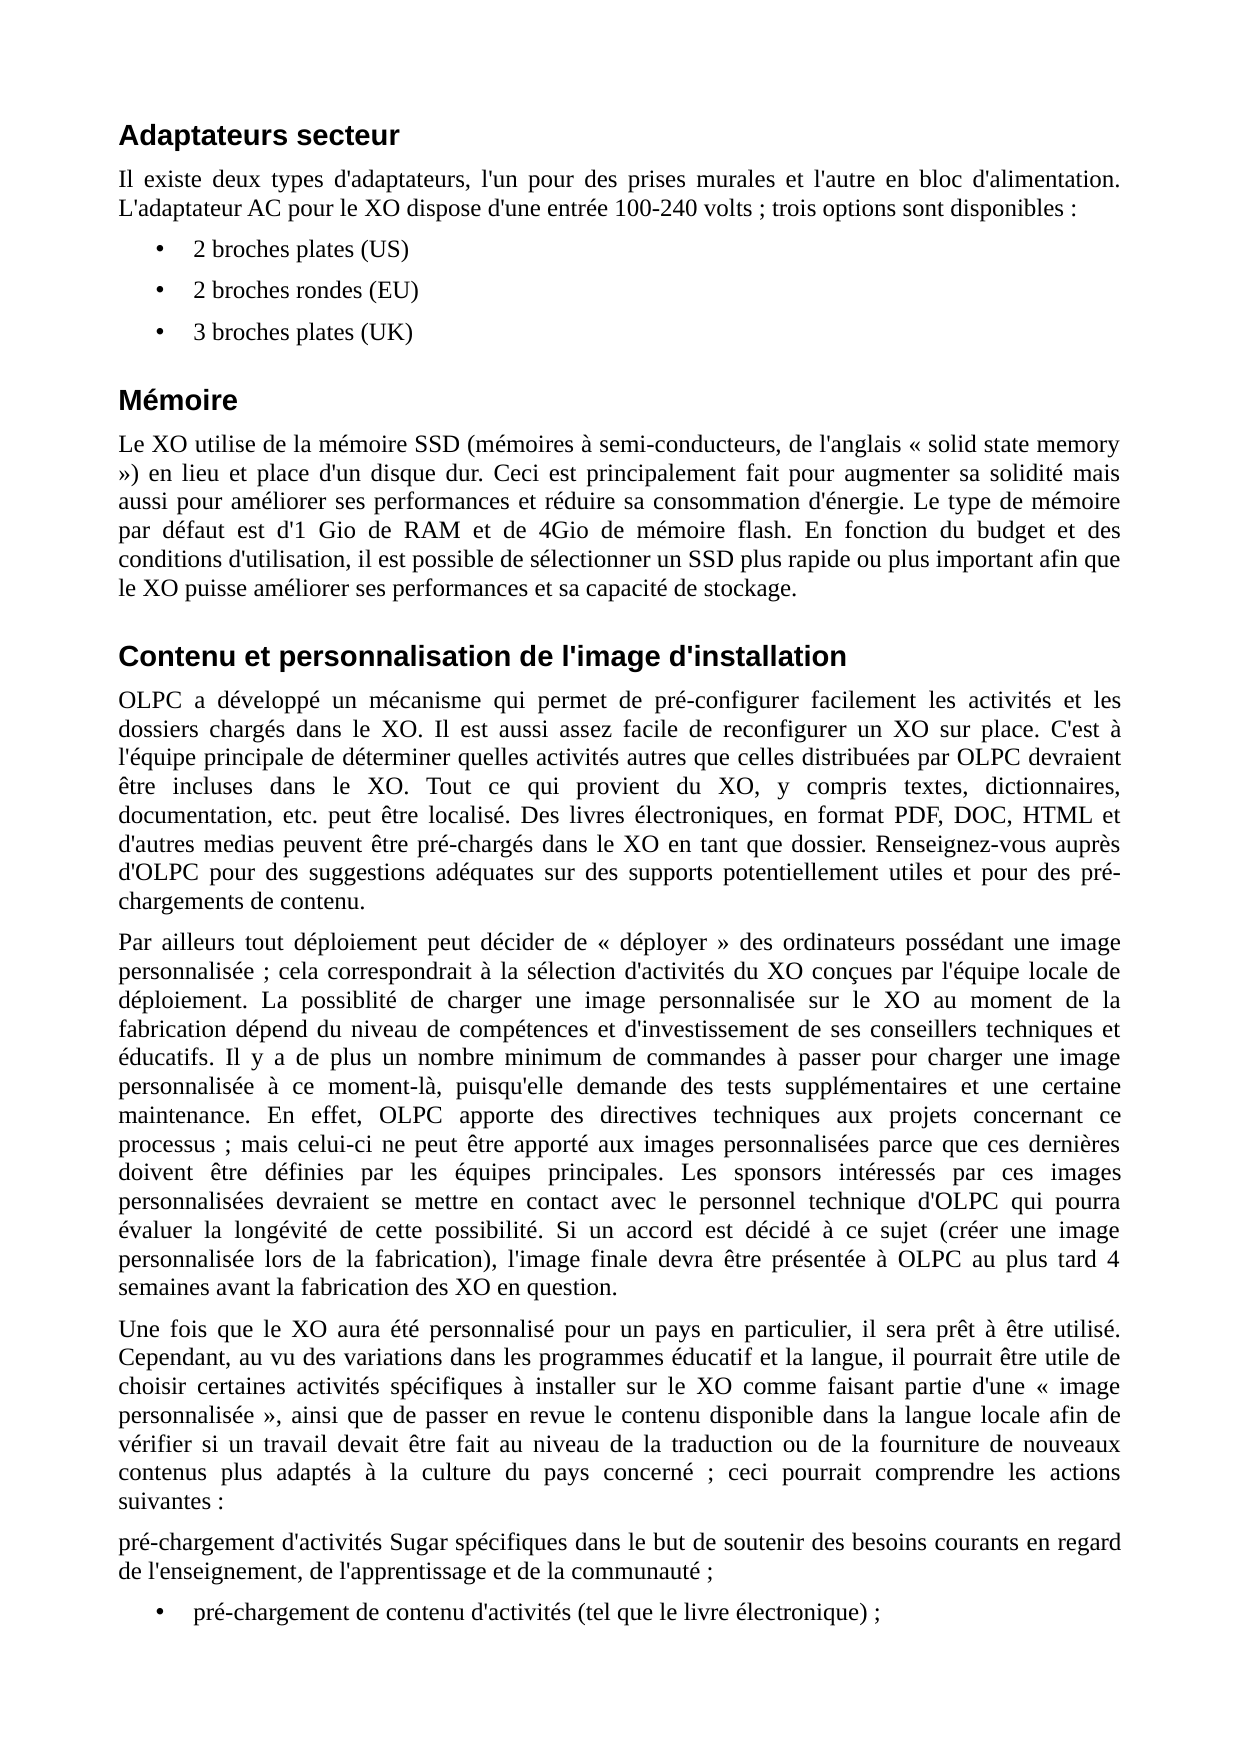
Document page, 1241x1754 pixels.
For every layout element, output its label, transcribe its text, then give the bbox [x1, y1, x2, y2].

text Le XO utilise de la mémoire SSD (mémoires à semi-conducteurs, de l'anglais « solid state memory ») en lieu et place d'un disque dur. Ceci est principalement fait pour augmenter sa solidité mais aussi pour améliorer ses performances et réduire sa consommation d'énergie. Le type de mémoire par défaut est d'1 Gio de RAM et de 4Gio de mémoire flash. En fonction du budget et des conditions d'utilisation, il est possible de sélectionner un SSD plus rapide ou plus important afin que le XO puisse améliorer ses performances et sa capacité de stockage. [118, 429, 1122, 601]
list pré-chargement de contenu d'activités (tel que le livre électronique) ; [156, 1597, 1122, 1626]
text Une fois que le XO aura été personnalisé pour un pays en particulier, il sera prêt à être utilisé. Cependant, au vu des variations dans les programmes éducatif et la langue, il pourrait être utile de choisir certaines activités spécifiques à installer sur le XO comme faisant partie d'une « image personnalisée », ainsi que de passer en revue le contenu disponible dans la langue locale afin de vérifier si un travail devait être fait au niveau de la traduction ou de la fourniture de nouveaux contenus plus adaptés à la culture du pays concerné ; ceci pourrait comprendre les actions suivantes : [118, 1314, 1122, 1515]
subtitle Mémoire [118, 383, 1122, 416]
list 2 broches plates (US) [156, 234, 1122, 263]
text Il existe deux types d'adaptateurs, l'un pour des prises murales et l'autre en bloc d'alimentation. L'adaptateur AC pour le XO dispose d'une entrée 100-240 volts ; trois options sont disponibles : [118, 164, 1122, 222]
list 3 broches plates (UK) [156, 317, 1122, 345]
text Par ailleurs tout déploiement peut décider de « déployer » des ordinateurs possédant une image personnalisée ; cela correspondrait à la sélection d'activités du XO conçues par l'équipe locale de déploiement. La possiblité de charger une image personnalisée sur le XO au moment de la fabrication dépend du niveau de compétences et d'investissement de ses conseillers techniques et éducatifs. Il y a de plus un nombre minimum de commandes à passer pour charger une image personnalisée à ce moment-là, puisqu'elle demande des tests supplémentaires et une certaine maintenance. En effet, OLPC apporte des directives techniques aux projets concernant ce processus ; mais celui-ci ne peut être apporté aux images personnalisées parce que ces dernières doivent être définies par les équipes principales. Les sponsors intéressés par ces images personnalisées devraient se mettre en contact avec le personnel technique d'OLPC qui pourra évaluer la longévité de cette possibilité. Si un accord est décidé à ce sujet (créer une image personnalisée lors de la fabrication), l'image finale devra être présentée à OLPC au plus tard 4 semaines avant la fabrication des XO en question. [118, 927, 1122, 1301]
subtitle Contenu et personnalisation de l'image d'installation [118, 639, 1122, 672]
list 2 broches rondes (EU) [156, 275, 1122, 304]
subtitle Adaptateurs secteur [118, 118, 1122, 152]
text pré-chargement d'activités Sugar spécifiques dans le but de soutenir des besoins courants en regard de l'enseignement, de l'apprentissage et de la communauté ; [118, 1527, 1122, 1585]
text OLPC a développé un mécanisme qui permet de pré-configurer facilement les activités et les dossiers chargés dans le XO. Il est aussi assez facile de reconfigurer un XO sur place. C'est à l'équipe principale de déterminer quelles activités autres que celles distribuées par OLPC devraient être incluses dans le XO. Tout ce qui provient du XO, y compris textes, dictionnaires, documentation, etc. peut être localisé. Des livres électroniques, en format PDF, DOC, HTML et d'autres medias peuvent être pré-chargés dans le XO en tant que dossier. Renseignez-vous auprès d'OLPC pour des suggestions adéquates sur des supports potentiellement utiles et pour des pré-chargements de contenu. [118, 685, 1122, 915]
